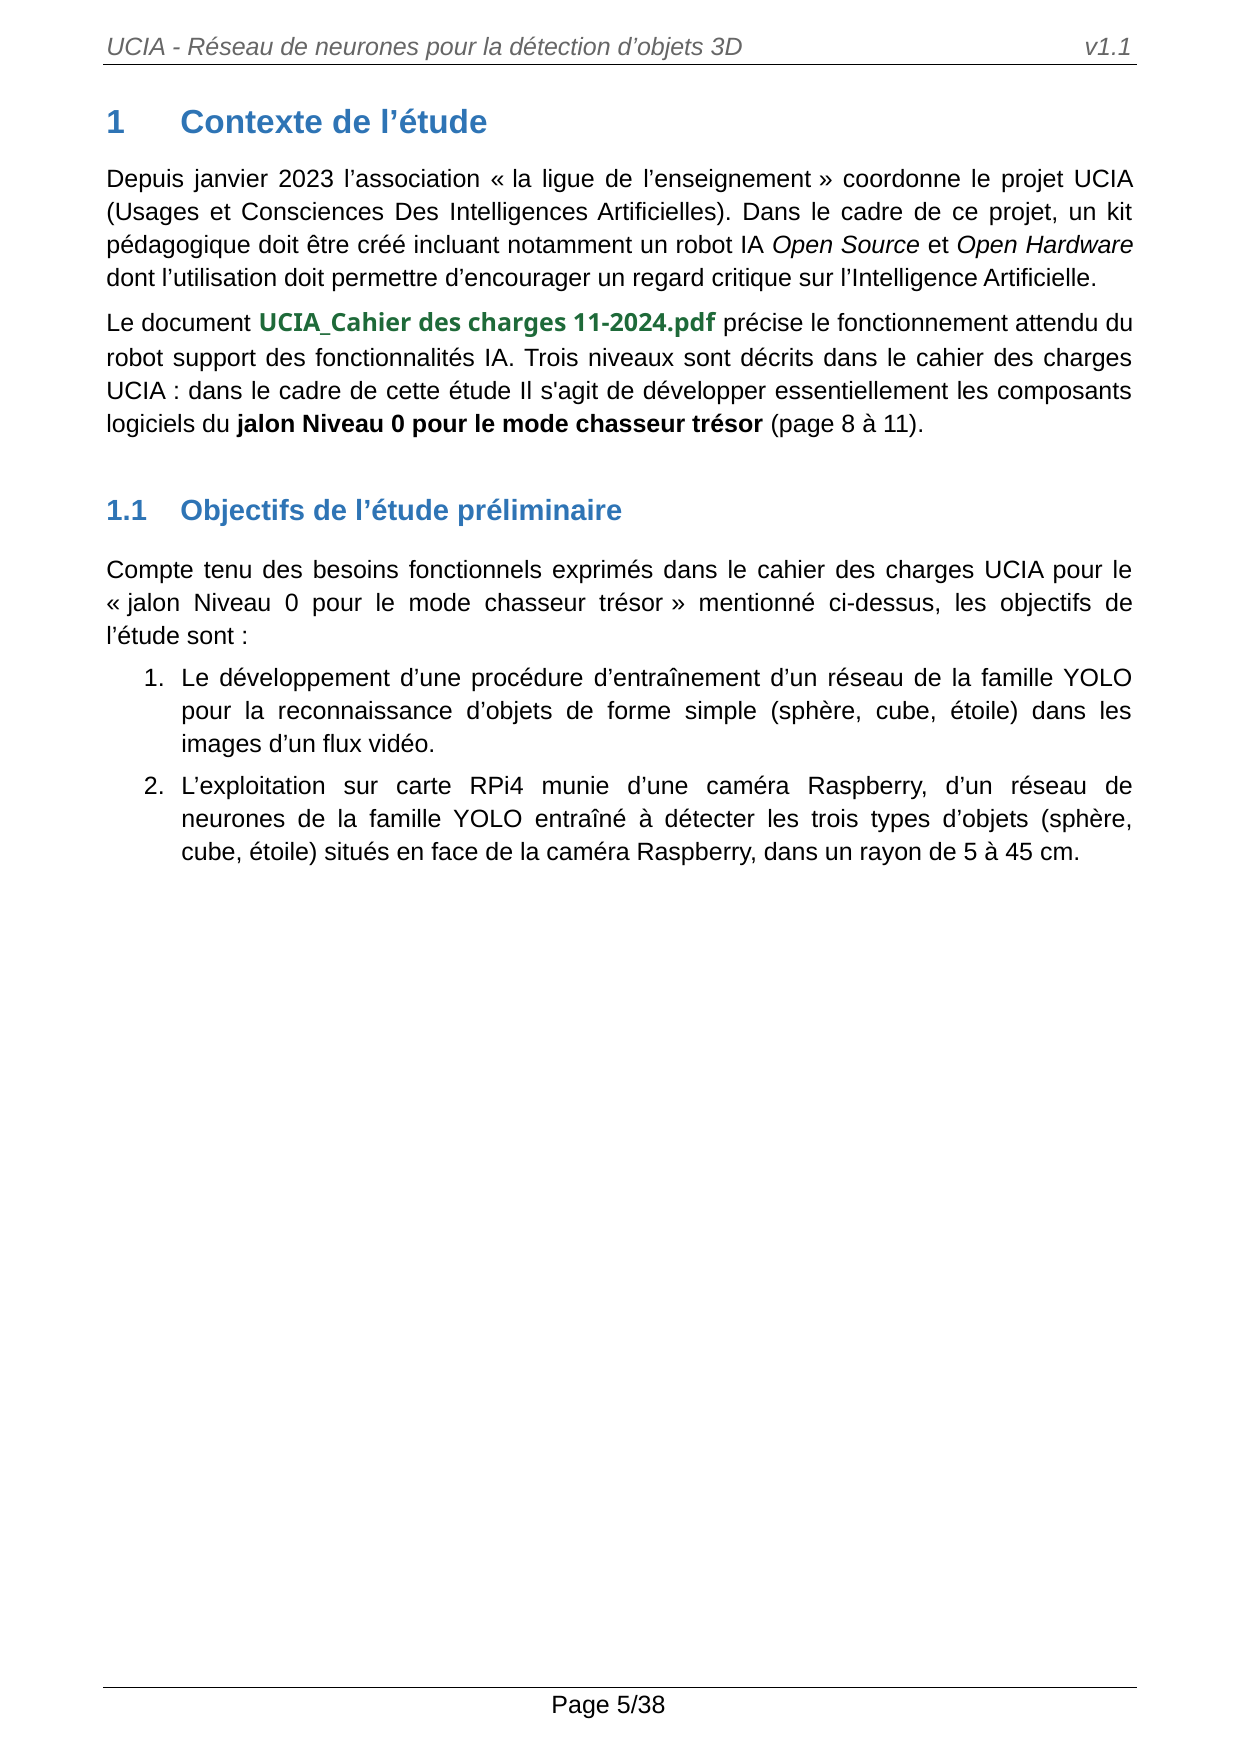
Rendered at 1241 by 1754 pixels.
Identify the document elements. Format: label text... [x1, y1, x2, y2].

subtitle Objectifs de l’étude préliminaire [106, 493, 1134, 526]
list Le développement d’une procédure d’entraînement d’un réseau de la famille YOLO pour la reconnaissance d’objets de forme simple (sphère, cube, étoile) dans les images d’un flux vidéo. [144, 663, 1134, 758]
subtitle Contexte de l’étude [106, 102, 1134, 140]
text Le document UCIA_Cahier des charges 11-2024.pdf précise le fonctionnement attendu du robot support des fonctionnalités IA. Trois niveaux sont décrits dans le cahier des charges UCIA : dans le cadre de cette étude Il s'agit de développer essentiellement les composants logiciels du jalon Niveau 0 pour le mode chasseur trésor (page 8 à 11). [106, 305, 1134, 438]
text Depuis janvier 2023 l’association « la ligue de l’enseignement » coordonne le projet UCIA (Usages et Consciences Des Intelligences Artificielles). Dans le cadre de ce projet, un kit pédagogique doit être créé incluant notamment un robot IA Open Source et Open Hardware dont l’utilisation doit permettre d’encourager un regard critique sur l’Intelligence Artificielle. [106, 164, 1134, 292]
text Compte tenu des besoins fonctionnels exprimés dans le cahier des charges UCIA pour le « jalon Niveau 0 pour le mode chasseur trésor » mentionné ci-dessus, les objectifs de l’étude sont : [106, 555, 1134, 650]
list L’exploitation sur carte RPi4 munie d’une caméra Raspberry, d’un réseau de neurones de la famille YOLO entraîné à détecter les trois types d’objets (sphère, cube, étoile) situés en face de la caméra Raspberry, dans un rayon de 5 à 45 cm. [144, 771, 1134, 866]
